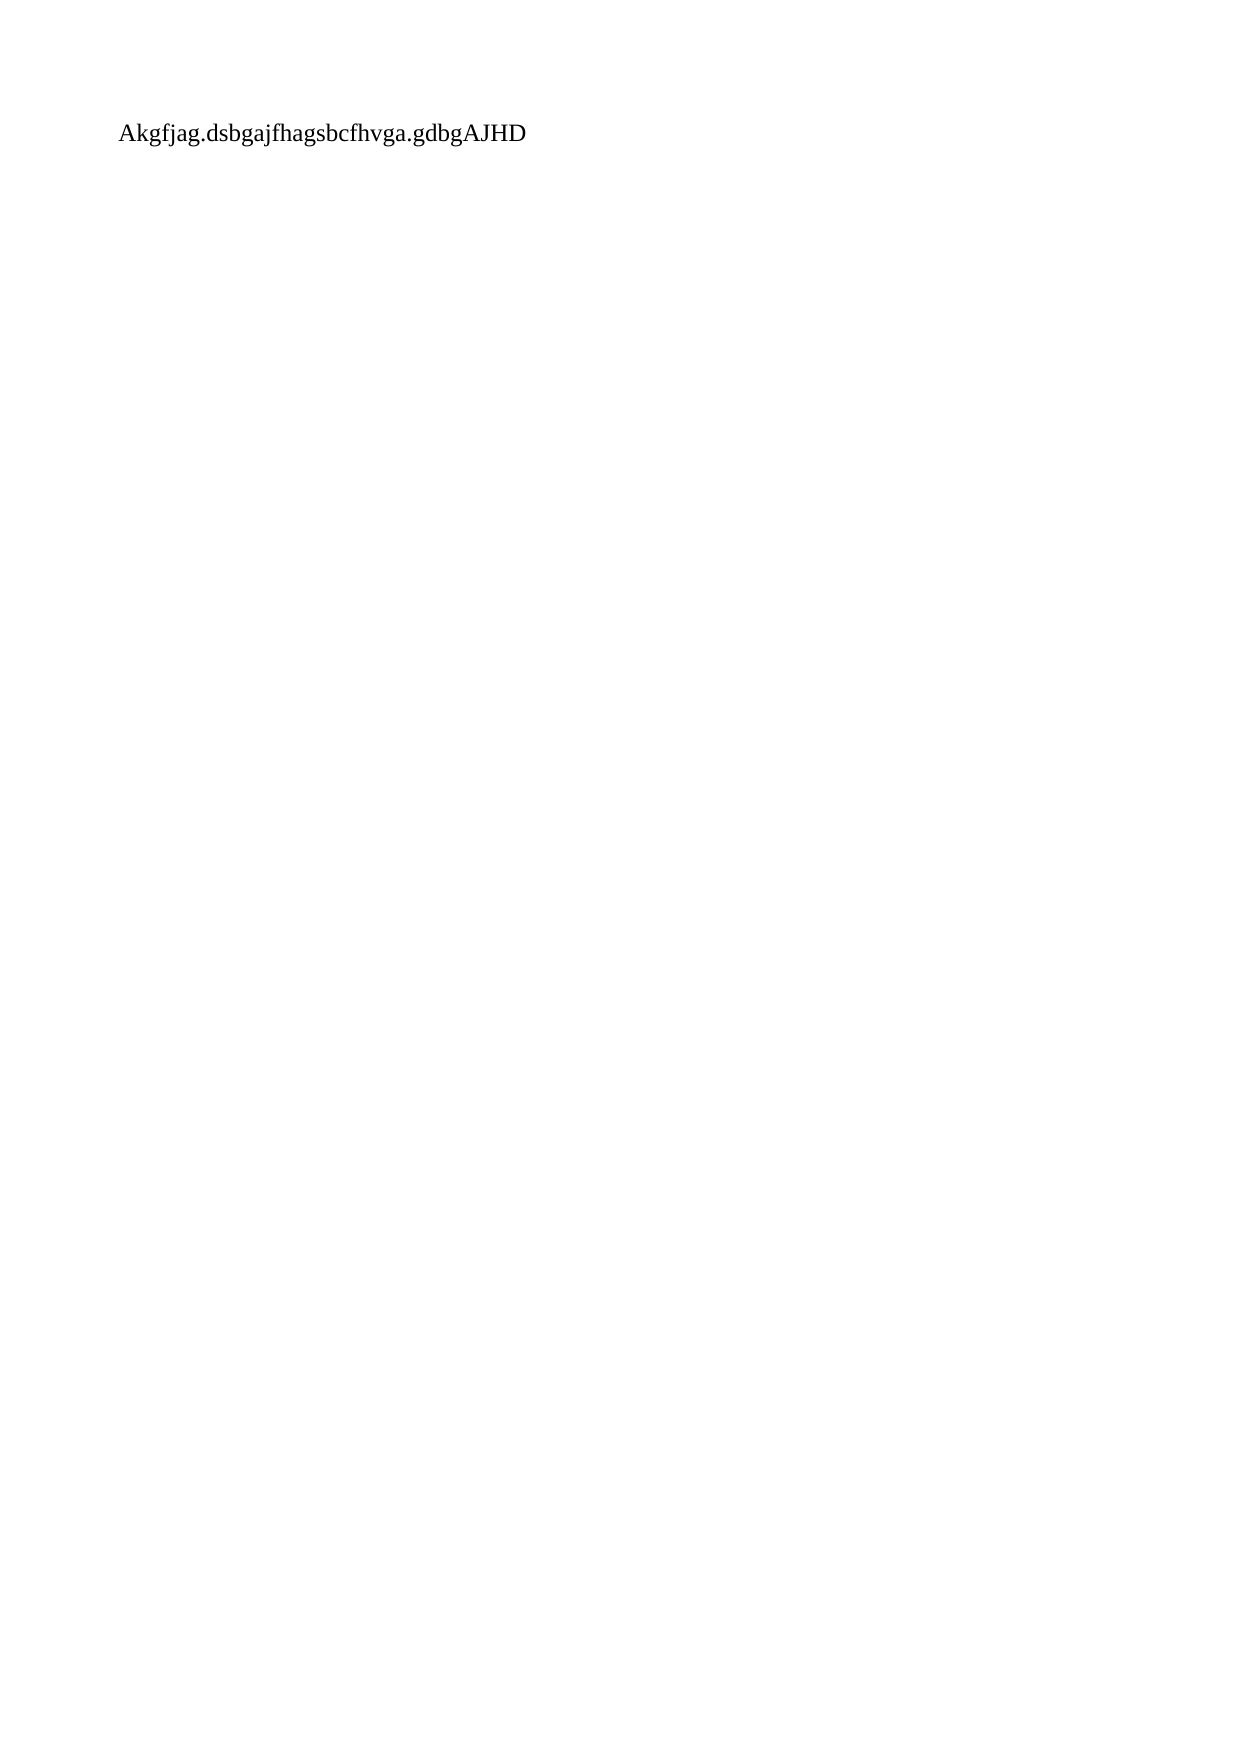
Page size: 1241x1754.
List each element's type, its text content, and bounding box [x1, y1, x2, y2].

text Akgfjag.dsbgajfhagsbcfhvga.gdbgAJHD [118, 118, 1122, 147]
